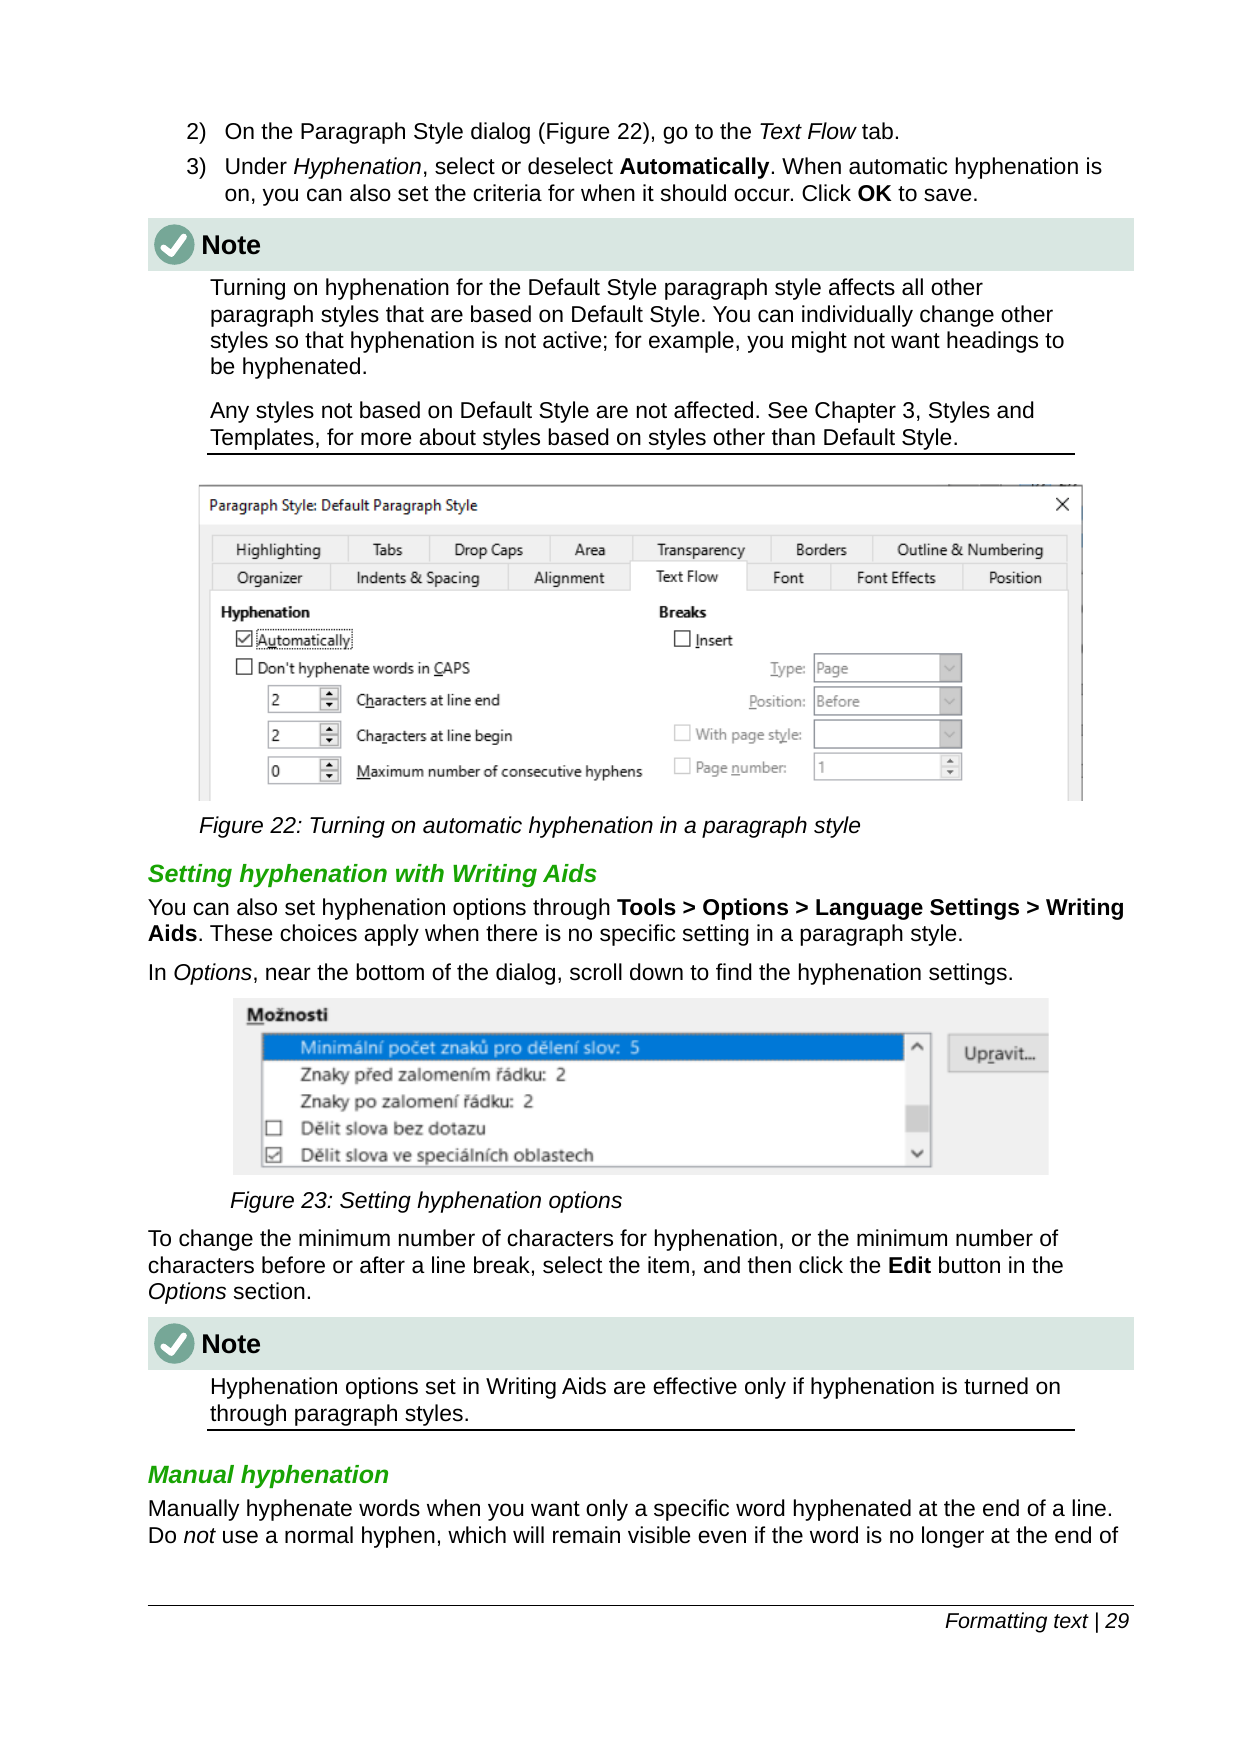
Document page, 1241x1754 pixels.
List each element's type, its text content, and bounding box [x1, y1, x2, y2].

list On the Paragraph Style dialog (Figure 22), go to the Text Flow tab. [207, 118, 1134, 144]
subtitle Note [148, 218, 1134, 271]
picture [198, 484, 1083, 801]
subtitle Note [148, 1317, 1134, 1370]
text In Options, near the bottom of the dialog, scroll down to find the hyphenation settings. [148, 959, 1134, 986]
text Figure 23: Setting hyphenation options [230, 1187, 1052, 1213]
list Under Hyphenation, select or deselect Automatically. When automatic hyphenation is on, you can also set the criteria for when it should occur. Click OK to save. [207, 153, 1134, 206]
text Figure 22: Turning on automatic hyphenation in a paragraph style [199, 812, 1083, 839]
text Hyphenation options set in Writing Aids are effective only if hyphenation is turned on through paragraph styles. [207, 1370, 1075, 1429]
text To change the minimum number of characters for hyphenation, or the minimum number of characters before or after a line break, select the item, and then click the Edit button in the Options section. [148, 1225, 1134, 1304]
text Turning on hyphenation for the Default Style paragraph style affects all other paragraph styles that are based on Default Style. You can individually change other styles so that hyphenation is not active; for example, you might not want headings to be hyphenated. [207, 271, 1075, 380]
subtitle Manual hyphenation [148, 1461, 1134, 1489]
text You can also set hyphenation options through Tools > Options > Language Settings > Writing Aids. These choices apply when there is no specific setting in a paragraph style. [148, 894, 1134, 947]
text Manually hyphenate words when you want only a specific word hyphenated at the end of a line. Do not use a normal hyphen, which will remain visible even if the word is no longer at the end of [148, 1495, 1134, 1548]
picture [233, 998, 1049, 1175]
subtitle Setting hyphenation with Writing Aids [148, 859, 1134, 888]
text Any styles not based on Default Style are not affected. See Chapter 3, Styles and Templates, for more about styles based on styles other than Default Style. [207, 394, 1075, 453]
